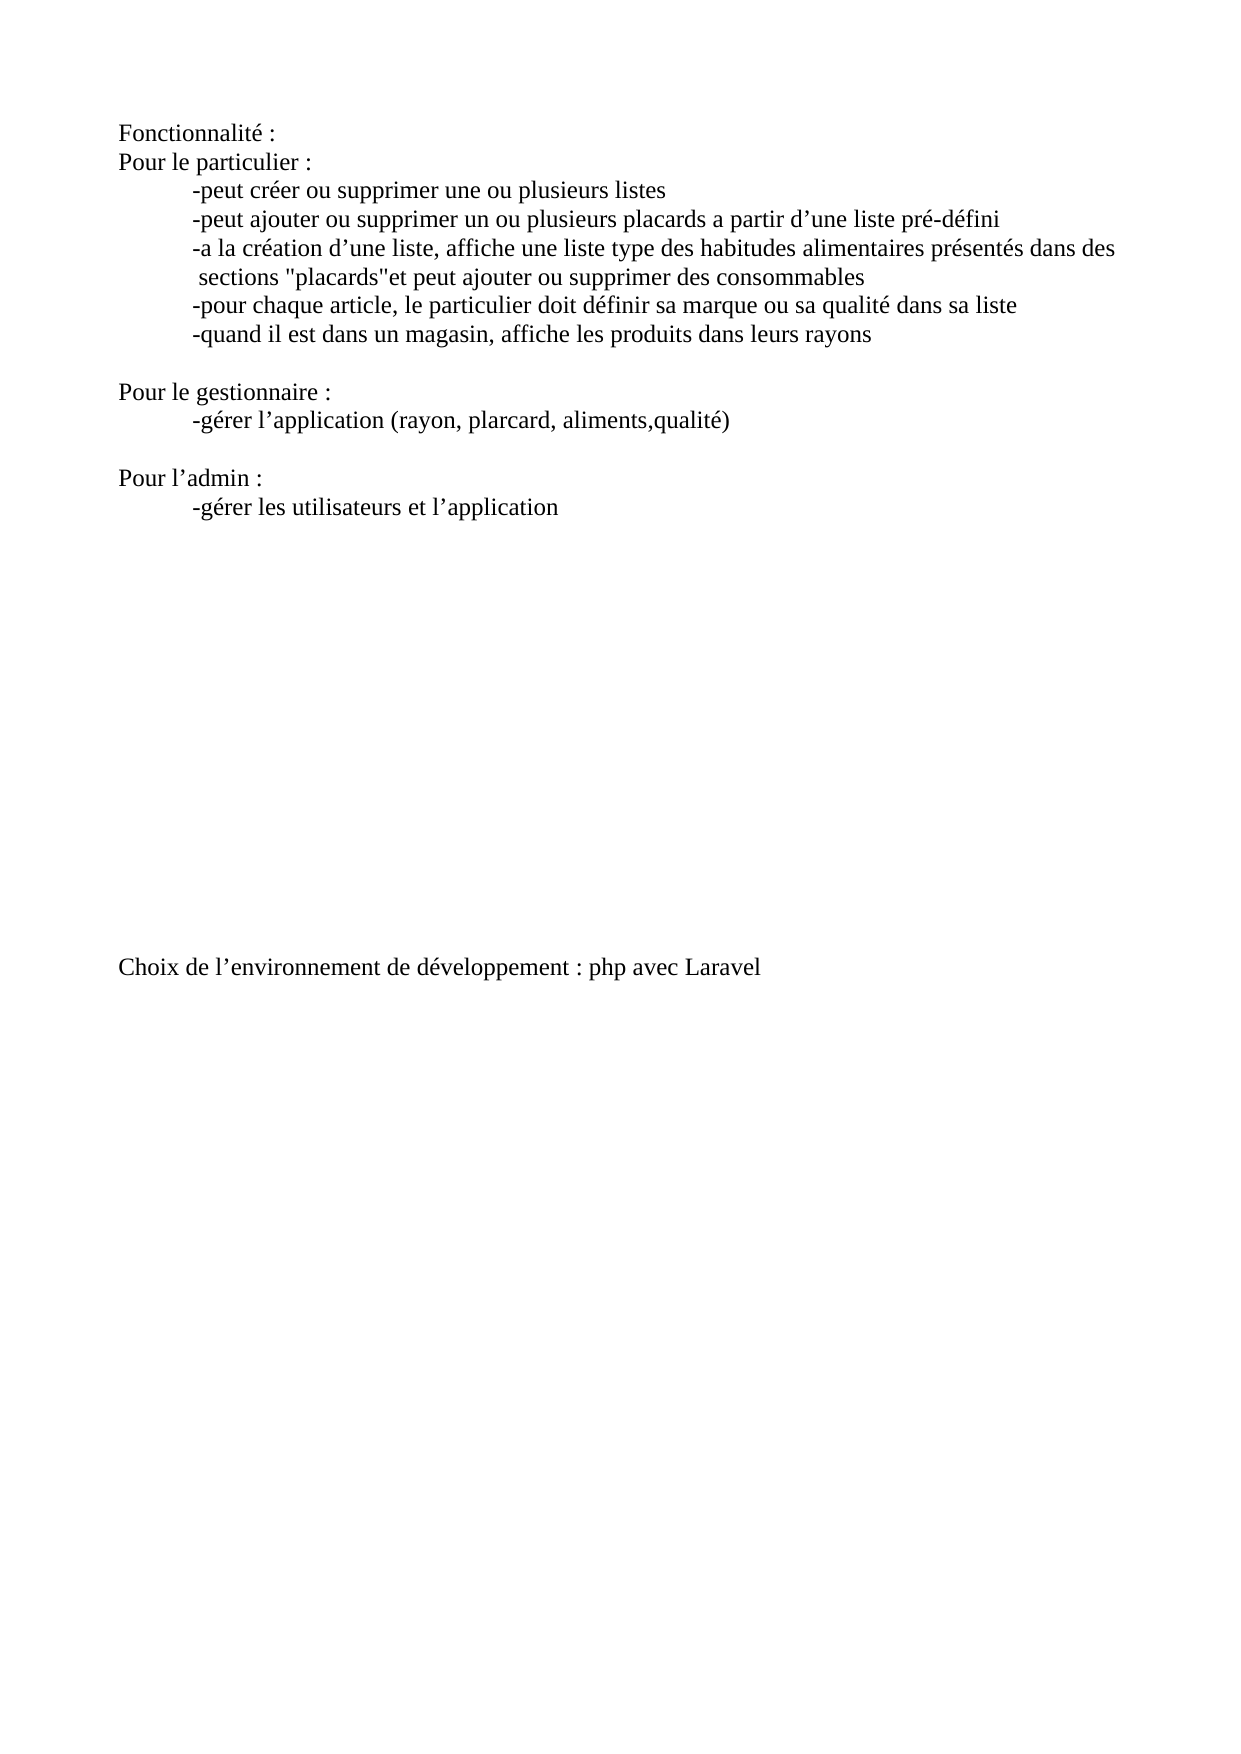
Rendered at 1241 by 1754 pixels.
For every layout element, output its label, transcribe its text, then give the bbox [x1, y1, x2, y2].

text -peut créer ou supprimer une ou plusieurs listes [118, 176, 1122, 204]
text -quand il est dans un magasin, affiche les produits dans leurs rayons [118, 319, 1122, 348]
text Fonctionnalité : [118, 118, 1122, 147]
text Pour le particulier : [118, 147, 1122, 176]
text -gérer les utilisateurs et l’application [118, 492, 1122, 521]
text Choix de l’environnement de développement : php avec Laravel [118, 952, 1122, 981]
text Pour le gestionnaire : [118, 377, 1122, 406]
text Pour l’admin : [118, 463, 1122, 492]
text -a la création d’une liste, affiche une liste type des habitudes alimentaires présentés dans des sections "placards"et peut ajouter ou supprimer des consommables [118, 233, 1122, 291]
text -gérer l’application (rayon, plarcard, aliments,qualité) [118, 406, 1122, 434]
text -peut ajouter ou supprimer un ou plusieurs placards a partir d’une liste pré-défini [118, 204, 1122, 233]
text -pour chaque article, le particulier doit définir sa marque ou sa qualité dans sa liste [118, 291, 1122, 319]
